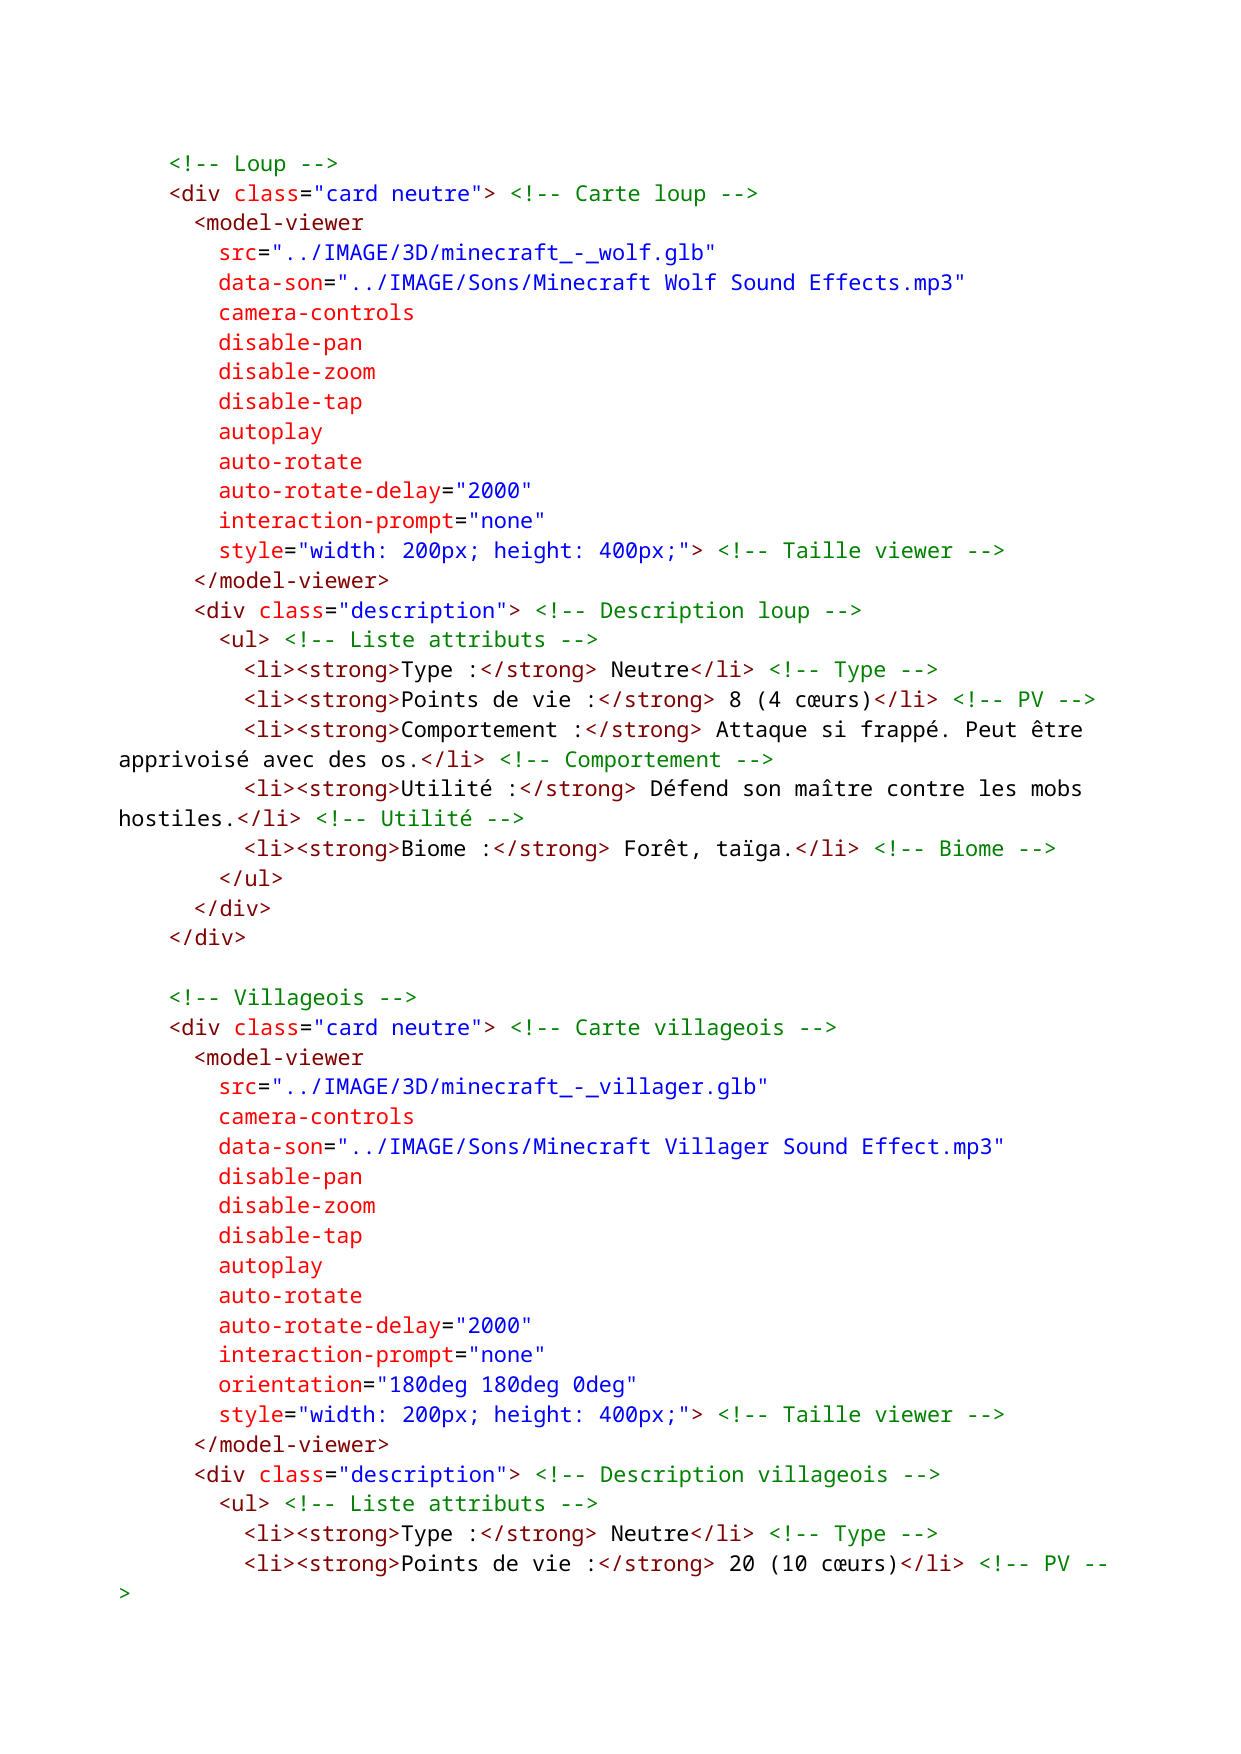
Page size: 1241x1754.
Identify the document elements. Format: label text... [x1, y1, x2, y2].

text auto-rotate-delay="2000" [118, 1309, 1122, 1339]
text <li><strong>Comportement :</strong> Attaque si frappé. Peut être apprivoisé avec des os.</li> <!-- Comportement --> [118, 714, 1122, 773]
text src="../IMAGE/3D/minecraft_-_villager.glb" [118, 1071, 1122, 1101]
text src="../IMAGE/3D/minecraft_-_wolf.glb" [118, 237, 1122, 267]
text </ul> [118, 863, 1122, 893]
text auto-rotate [118, 1280, 1122, 1309]
text </model-viewer> [118, 565, 1122, 595]
text <ul> <!-- Liste attributs --> [118, 624, 1122, 654]
text <li><strong>Utilité :</strong> Défend son maître contre les mobs hostiles.</li> <!-- Utilité --> [118, 773, 1122, 833]
text <div class="description"> <!-- Description loup --> [118, 595, 1122, 624]
text <model-viewer [118, 1041, 1122, 1071]
text <ul> <!-- Liste attributs --> [118, 1488, 1122, 1518]
text data-son="../IMAGE/Sons/Minecraft Wolf Sound Effects.mp3" [118, 267, 1122, 297]
text disable-tap [118, 1220, 1122, 1250]
text <div class="card neutre"> <!-- Carte loup --> [118, 178, 1122, 207]
text autoplay [118, 416, 1122, 446]
text </div> [118, 893, 1122, 922]
text autoplay [118, 1250, 1122, 1280]
text style="width: 200px; height: 400px;"> <!-- Taille viewer --> [118, 535, 1122, 565]
text <model-viewer [118, 207, 1122, 237]
text </div> [118, 922, 1122, 952]
text camera-controls [118, 297, 1122, 327]
text disable-pan [118, 1161, 1122, 1190]
text </model-viewer> [118, 1429, 1122, 1458]
text <li><strong>Points de vie :</strong> 20 (10 cœurs)</li> <!-- PV --> [118, 1548, 1122, 1607]
text disable-pan [118, 327, 1122, 356]
text camera-controls [118, 1101, 1122, 1131]
text <li><strong>Points de vie :</strong> 8 (4 cœurs)</li> <!-- PV --> [118, 684, 1122, 714]
text data-son="../IMAGE/Sons/Minecraft Villager Sound Effect.mp3" [118, 1131, 1122, 1161]
text interaction-prompt="none" [118, 1339, 1122, 1369]
text <div class="description"> <!-- Description villageois --> [118, 1458, 1122, 1488]
text <li><strong>Biome :</strong> Forêt, taïga.</li> <!-- Biome --> [118, 833, 1122, 863]
text <li><strong>Type :</strong> Neutre</li> <!-- Type --> [118, 654, 1122, 684]
text <div class="card neutre"> <!-- Carte villageois --> [118, 1012, 1122, 1041]
text disable-tap [118, 386, 1122, 416]
text disable-zoom [118, 1190, 1122, 1220]
text <li><strong>Type :</strong> Neutre</li> <!-- Type --> [118, 1518, 1122, 1548]
text <!-- Villageois --> [118, 982, 1122, 1012]
text disable-zoom [118, 356, 1122, 386]
text interaction-prompt="none" [118, 505, 1122, 535]
text auto-rotate-delay="2000" [118, 476, 1122, 505]
text style="width: 200px; height: 400px;"> <!-- Taille viewer --> [118, 1399, 1122, 1429]
text orientation="180deg 180deg 0deg" [118, 1369, 1122, 1399]
text <!-- Loup --> [118, 148, 1122, 178]
text auto-rotate [118, 446, 1122, 476]
